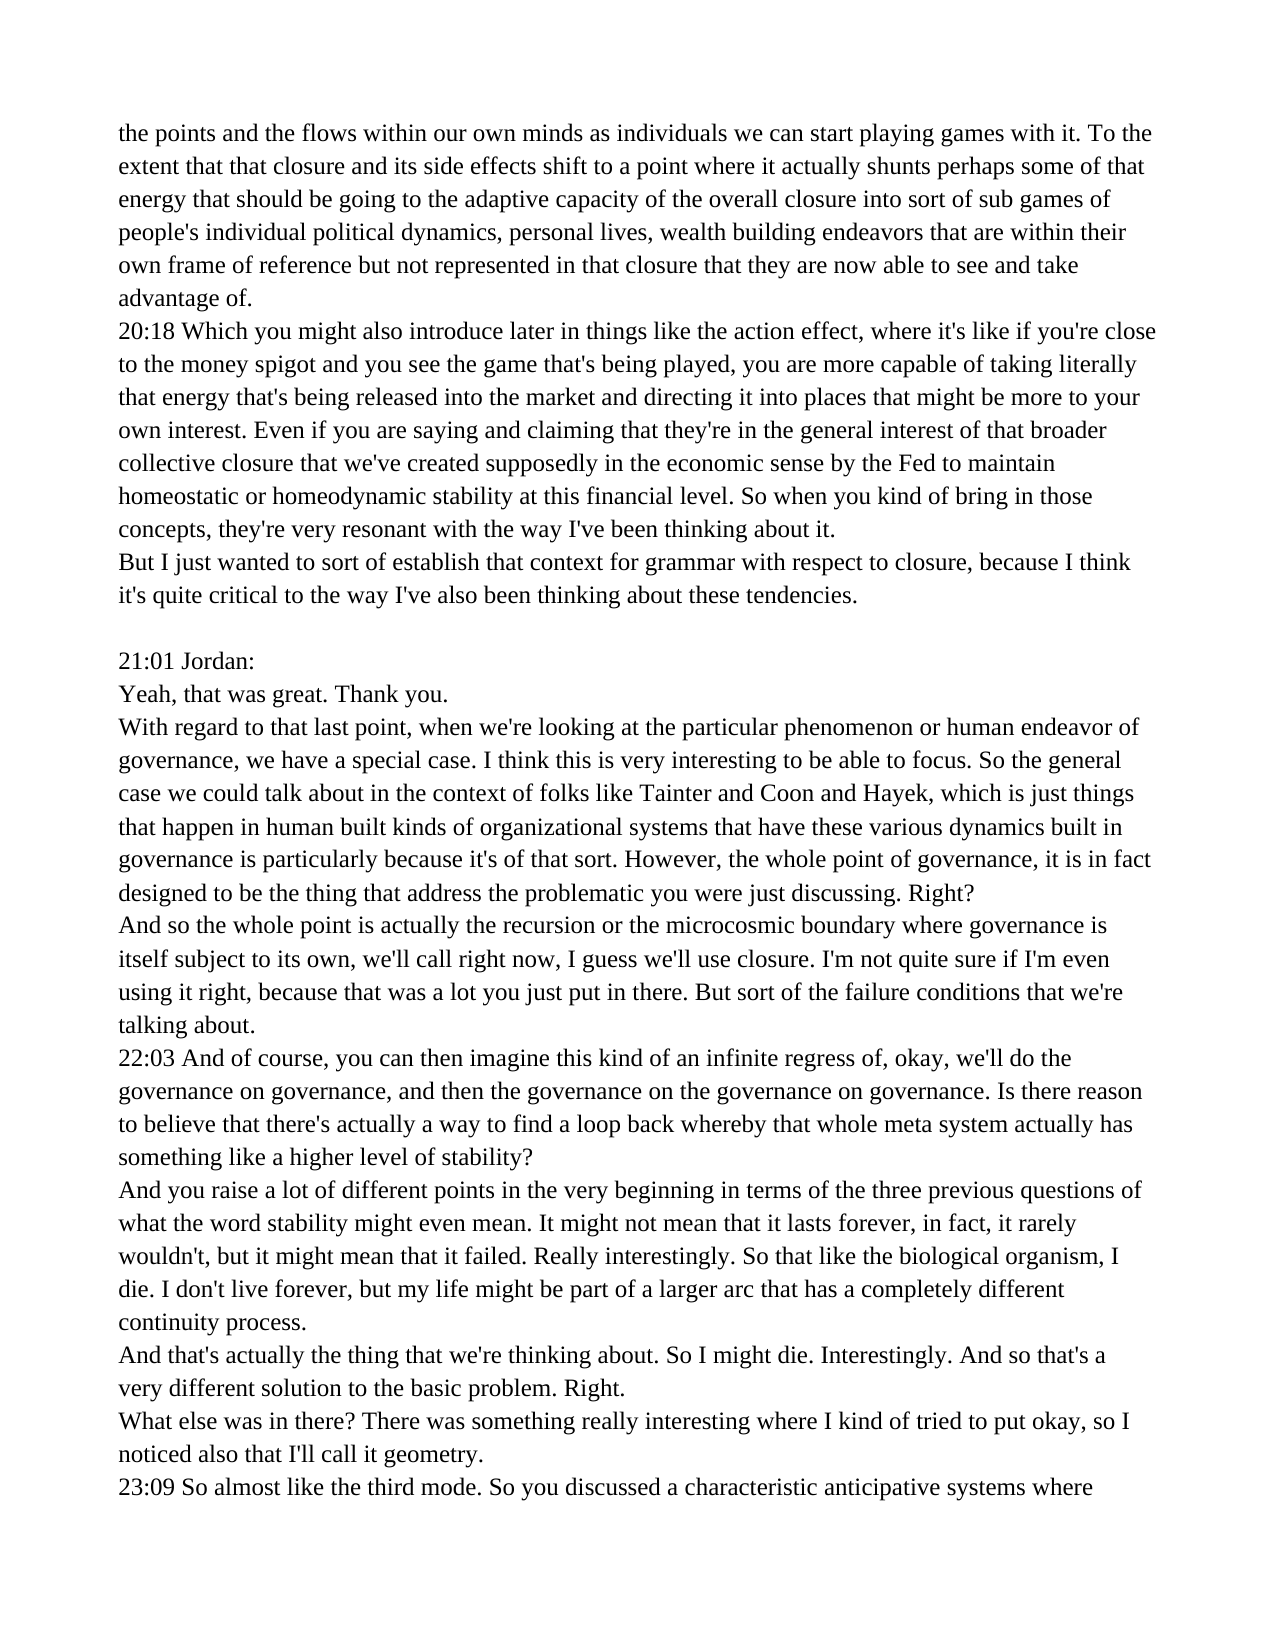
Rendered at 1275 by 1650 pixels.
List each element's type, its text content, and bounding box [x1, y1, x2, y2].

text 20:18 Which you might also introduce later in things like the action effect, where it's like if you're close to the money spigot and you see the game that's being played, you are more capable of taking literally that energy that's being released into the market and directing it into places that might be more to your own interest. Even if you are saying and claiming that they're in the general interest of that broader collective closure that we've created supposedly in the economic sense by the Fed to maintain homeostatic or homeodynamic stability at this financial level. So when you kind of bring in those concepts, they're very resonant with the way I've been thinking about it. [118, 316, 1157, 543]
text 21:01 Jordan: [118, 646, 1157, 675]
text And so the whole point is actually the recursion or the microcosmic boundary where governance is itself subject to its own, we'll call right now, I guess we'll use closure. I'm not quite sure if I'm even using it right, because that was a lot you just put in there. But sort of the failure conditions that we're talking about. [118, 911, 1157, 1038]
text 23:09 So almost like the third mode. So you discussed a characteristic anticipative systems where [118, 1472, 1157, 1501]
text With regard to that last point, when we're looking at the particular phenomenon or human endeavor of governance, we have a special case. I think this is very interesting to be able to focus. So the general case we could talk about in the context of folks like Tainter and Coon and Hayek, which is just things that happen in human built kinds of organizational systems that have these various dynamics built in governance is particularly because it's of that sort. However, the whole point of governance, it is in fact designed to be the thing that address the problematic you were just discussing. Right? [118, 712, 1157, 906]
text Yeah, that was great. Thank you. [118, 679, 1157, 708]
text What else was in there? There was something really interesting where I kind of tried to put okay, so I noticed also that I'll call it geometry. [118, 1406, 1157, 1468]
text the points and the flows within our own minds as individuals we can start playing games with it. To the extent that that closure and its side effects shift to a point where it actually shunts perhaps some of that energy that should be going to the adaptive capacity of the overall closure into sort of sub games of people's individual political dynamics, personal lives, wealth building endeavors that are within their own frame of reference but not represented in that closure that they are now able to see and take advantage of. [118, 118, 1157, 312]
text But I just wanted to sort of establish that context for grammar with respect to closure, because I think it's quite critical to the way I've also been thinking about these tendencies. [118, 547, 1157, 609]
text And you raise a lot of different points in the very beginning in terms of the three previous questions of what the word stability might even mean. It might not mean that it lasts forever, in fact, it rarely wouldn't, but it might mean that it failed. Really interestingly. So that like the biological organism, I die. I don't live forever, but my life might be part of a larger arc that has a completely different continuity process. [118, 1175, 1157, 1336]
text And that's actually the thing that we're thinking about. So I might die. Interestingly. And so that's a very different solution to the basic problem. Right. [118, 1340, 1157, 1402]
text 22:03 And of course, you can then imagine this kind of an infinite regress of, okay, we'll do the governance on governance, and then the governance on the governance on governance. Is there reason to believe that there's actually a way to find a loop back whereby that whole meta system actually has something like a higher level of stability? [118, 1043, 1157, 1171]
